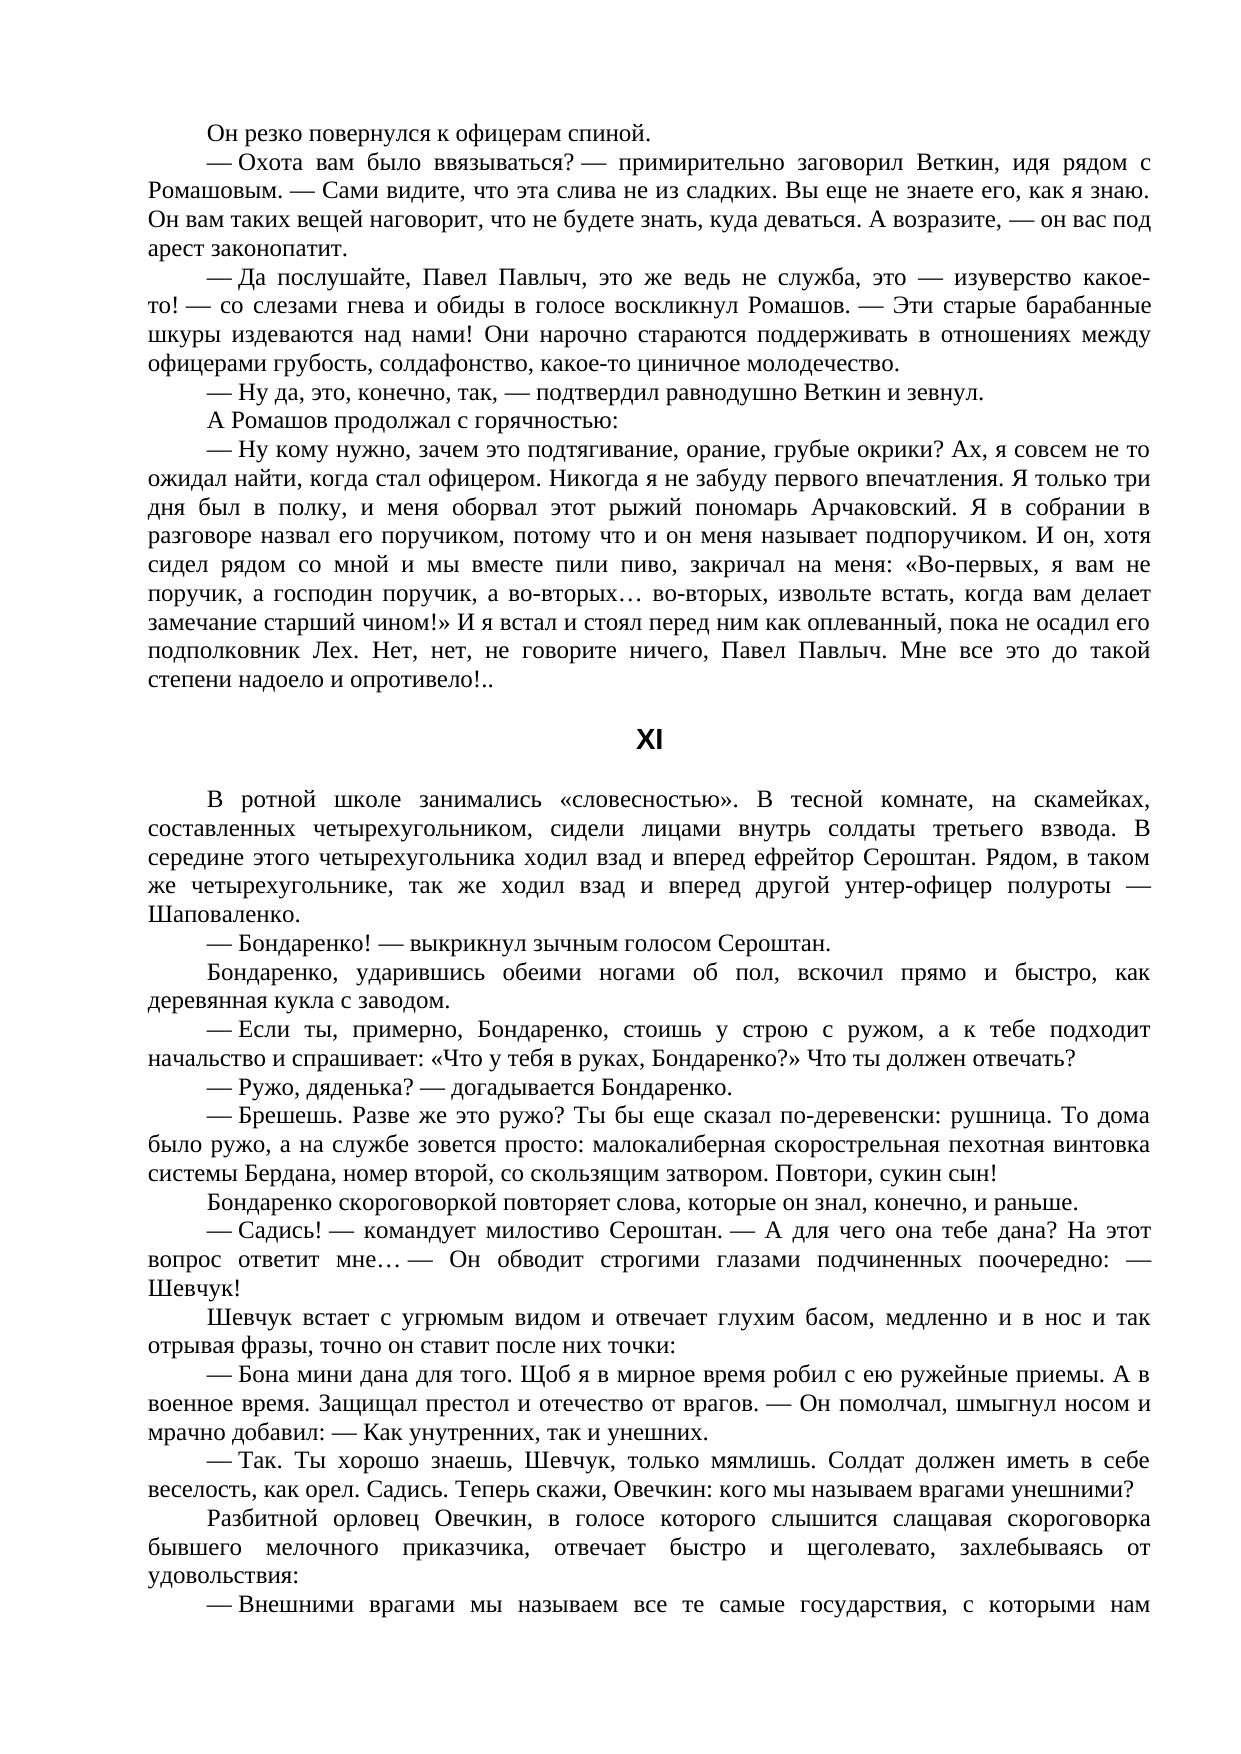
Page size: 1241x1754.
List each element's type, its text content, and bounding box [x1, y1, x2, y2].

text — Охота вам было ввязываться? — примирительно заговорил Веткин, идя рядом с Ромашовым. — Сами видите, что эта слива не из сладких. Вы еще не знаете его, как я знаю. Он вам таких вещей наговорит, что не будете знать, куда деваться. А возразите, — он вас под арест законопатит. [148, 147, 1152, 262]
text — Ну кому нужно, зачем это подтягивание, орание, грубые окрики? Ах, я совсем не то ожидал найти, когда стал офицером. Никогда я не забуду первого впечатления. Я только три дня был в полку, и меня оборвал этот рыжий пономарь Арчаковский. Я в собрании в разговоре назвал его поручиком, потому что и он меня называет подпоручиком. И он, хотя сидел рядом со мной и мы вместе пили пиво, закричал на меня: «Во-первых, я вам не поручик, а господин поручик, а во-вторых… во-вторых, извольте встать, когда вам делает замечание старший чином!» И я встал и стоял перед ним как оплеванный, пока не осадил его подполковник Лех. Нет, нет, не говорите ничего, Павел Павлыч. Мне все это до такой степени надоело и опротивело!.. [148, 434, 1152, 693]
text В ротной школе занимались «словесностью». В тесной комнате, на скамейках, составленных четырехугольником, сидели лицами внутрь солдаты третьего взвода. В середине этого четырехугольника ходил взад и вперед ефрейтор Сероштан. Рядом, в таком же четырехугольнике, так же ходил взад и вперед другой унтер-офицер полуроты — Шаповаленко. [148, 784, 1152, 928]
text — Так. Ты хорошо знаешь, Шевчук, только мямлишь. Солдат должен иметь в себе веселость, как орел. Садись. Теперь скажи, Овечкин: кого мы называем врагами унешними? [148, 1445, 1152, 1503]
text — Брешешь. Разве же это ружо? Ты бы еще сказал по-деревенски: рушница. То дома было ружо, а на службе зовется просто: малокалиберная скорострельная пехотная винтовка системы Бердана, номер второй, со скользящим затвором. Повтори, сукин сын! [148, 1100, 1152, 1187]
text Разбитной орловец Овечкин, в голосе которого слышится слащавая скороговорка бывшего мелочного приказчика, отвечает быстро и щеголевато, захлебываясь от удовольствия: [148, 1503, 1152, 1589]
text — Внешними врагами мы называем все те самые государствия, с которыми нам [148, 1589, 1152, 1618]
text Шевчук встает с угрюмым видом и отвечает глухим басом, медленно и в нос и так отрывая фразы, точно он ставит после них точки: [148, 1302, 1152, 1359]
text — Если ты, примерно, Бондаренко, стоишь у строю с ружом, а к тебе подходит начальство и спрашивает: «Что у тебя в руках, Бондаренко?» Что ты должен отвечать? [148, 1014, 1152, 1072]
subtitle XI [148, 722, 1152, 755]
text Бондаренко скороговоркой повторяет слова, которые он знал, конечно, и раньше. [148, 1187, 1152, 1215]
text — Садись! — командует милостиво Сероштан. — А для чего она тебе дана? На этот вопрос ответит мне… — Он обводит строгими глазами подчиненных поочередно: — Шевчук! [148, 1215, 1152, 1302]
text — Да послушайте, Павел Павлыч, это же ведь не служба, это — изуверство какое-то! — со слезами гнева и обиды в голосе воскликнул Ромашов. — Эти старые барабанные шкуры издеваются над нами! Они нарочно стараются поддерживать в отношениях между офицерами грубость, солдафонство, какое-то циничное молодечество. [148, 262, 1152, 377]
text А Ромашов продолжал с горячностью: [148, 406, 1152, 434]
text Бондаренко, ударившись обеими ногами об пол, вскочил прямо и быстро, как деревянная кукла с заводом. [148, 957, 1152, 1014]
text Он резко повернулся к офицерам спиной. [148, 118, 1152, 147]
text — Ружо, дяденька? — догадывается Бондаренко. [148, 1072, 1152, 1100]
text — Ну да, это, конечно, так, — подтвердил равнодушно Веткин и зевнул. [148, 377, 1152, 406]
text — Бондаренко! — выкрикнул зычным голосом Сероштан. [148, 928, 1152, 957]
text — Бона мини дана для того. Щоб я в мирное время робил с ею ружейные приемы. А в военное время. Защищал престол и отечество от врагов. — Он помолчал, шмыгнул носом и мрачно добавил: — Как унутренних, так и унешних. [148, 1359, 1152, 1445]
